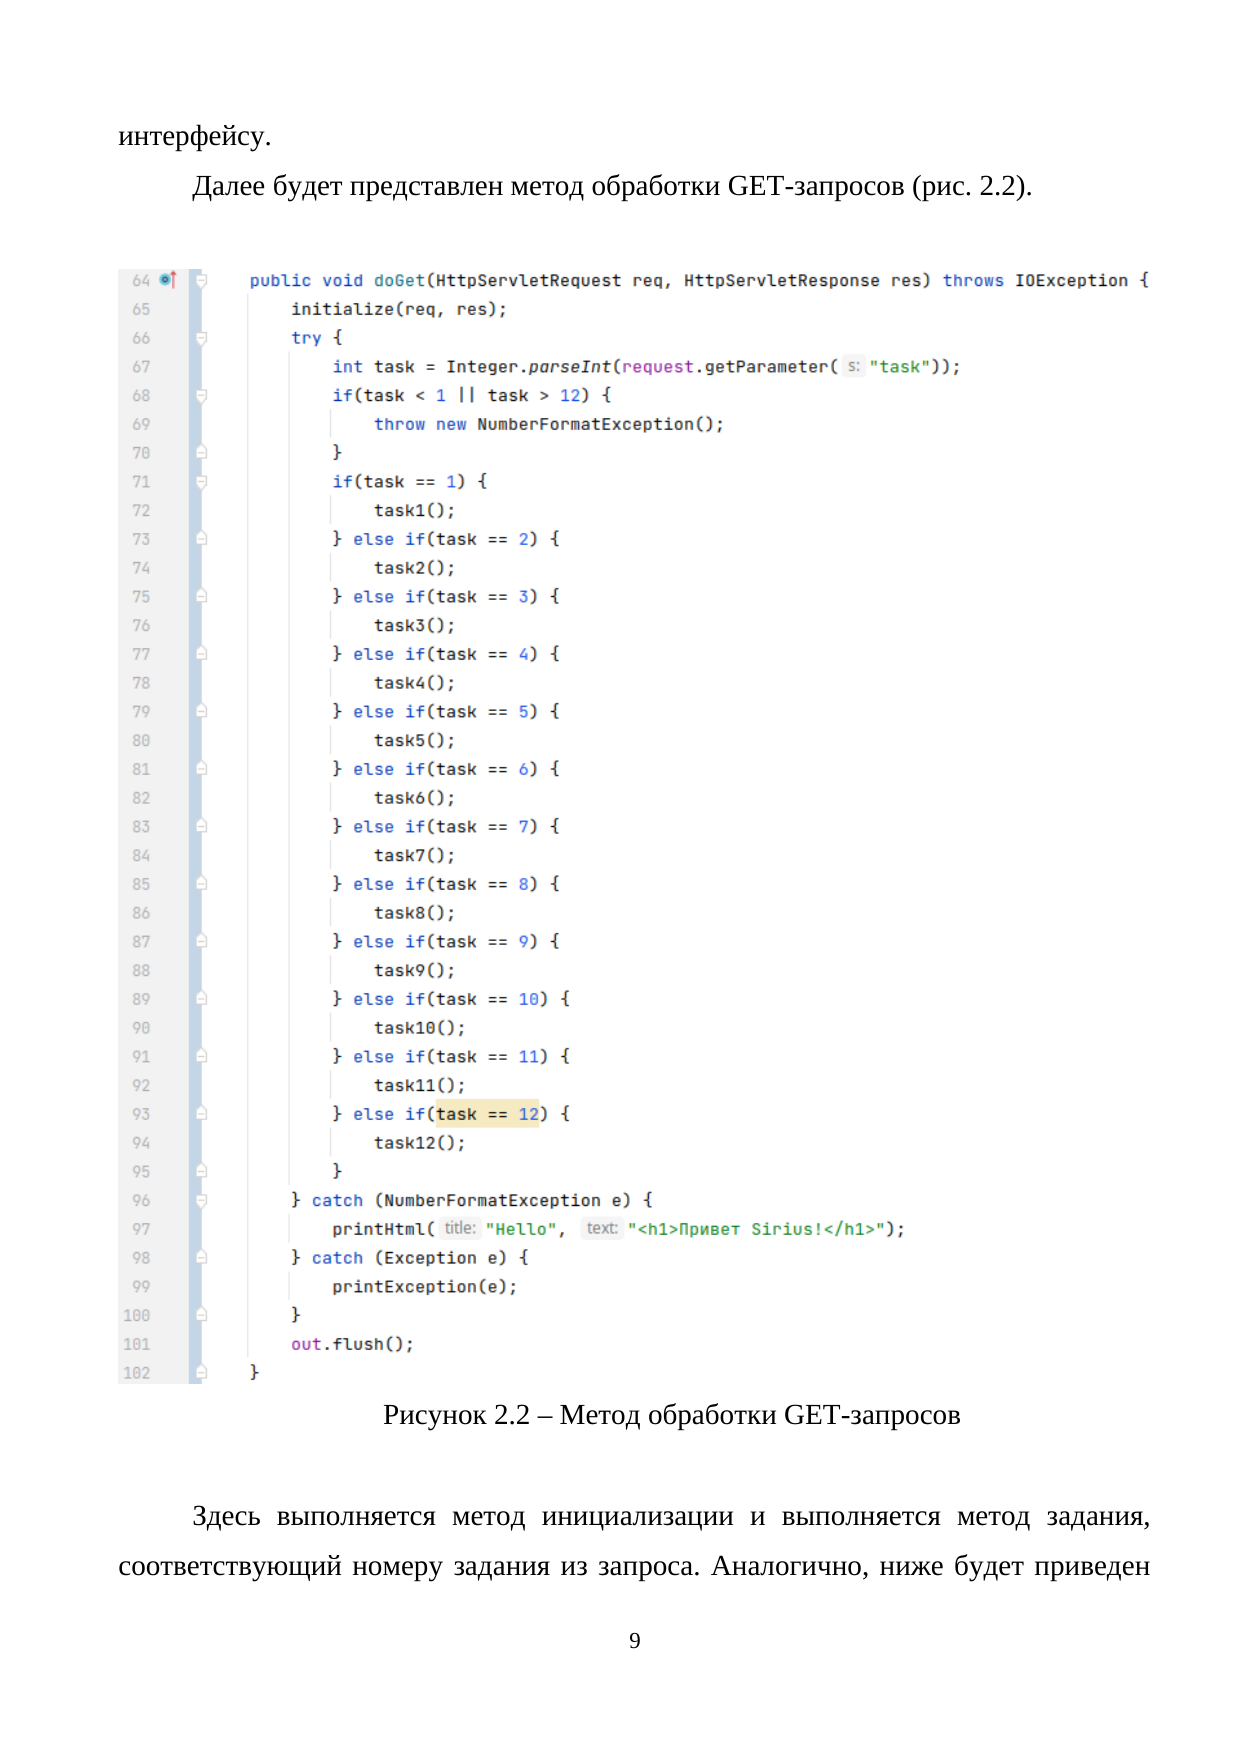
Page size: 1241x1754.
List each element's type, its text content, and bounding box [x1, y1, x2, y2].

picture [118, 269, 1152, 1384]
text Далее будет представлен метод обработки GET-запросов (рис. 2.2). [118, 168, 1152, 202]
text Здесь выполняется метод инициализации и выполняется метод задания, соответствующий номеру задания из запроса. Аналогично, ниже будет приведен [118, 1498, 1152, 1581]
text интерфейсу. [118, 118, 1152, 152]
text Рисунок 2.2 – Метод обработки GET-запросов [118, 1397, 1152, 1431]
